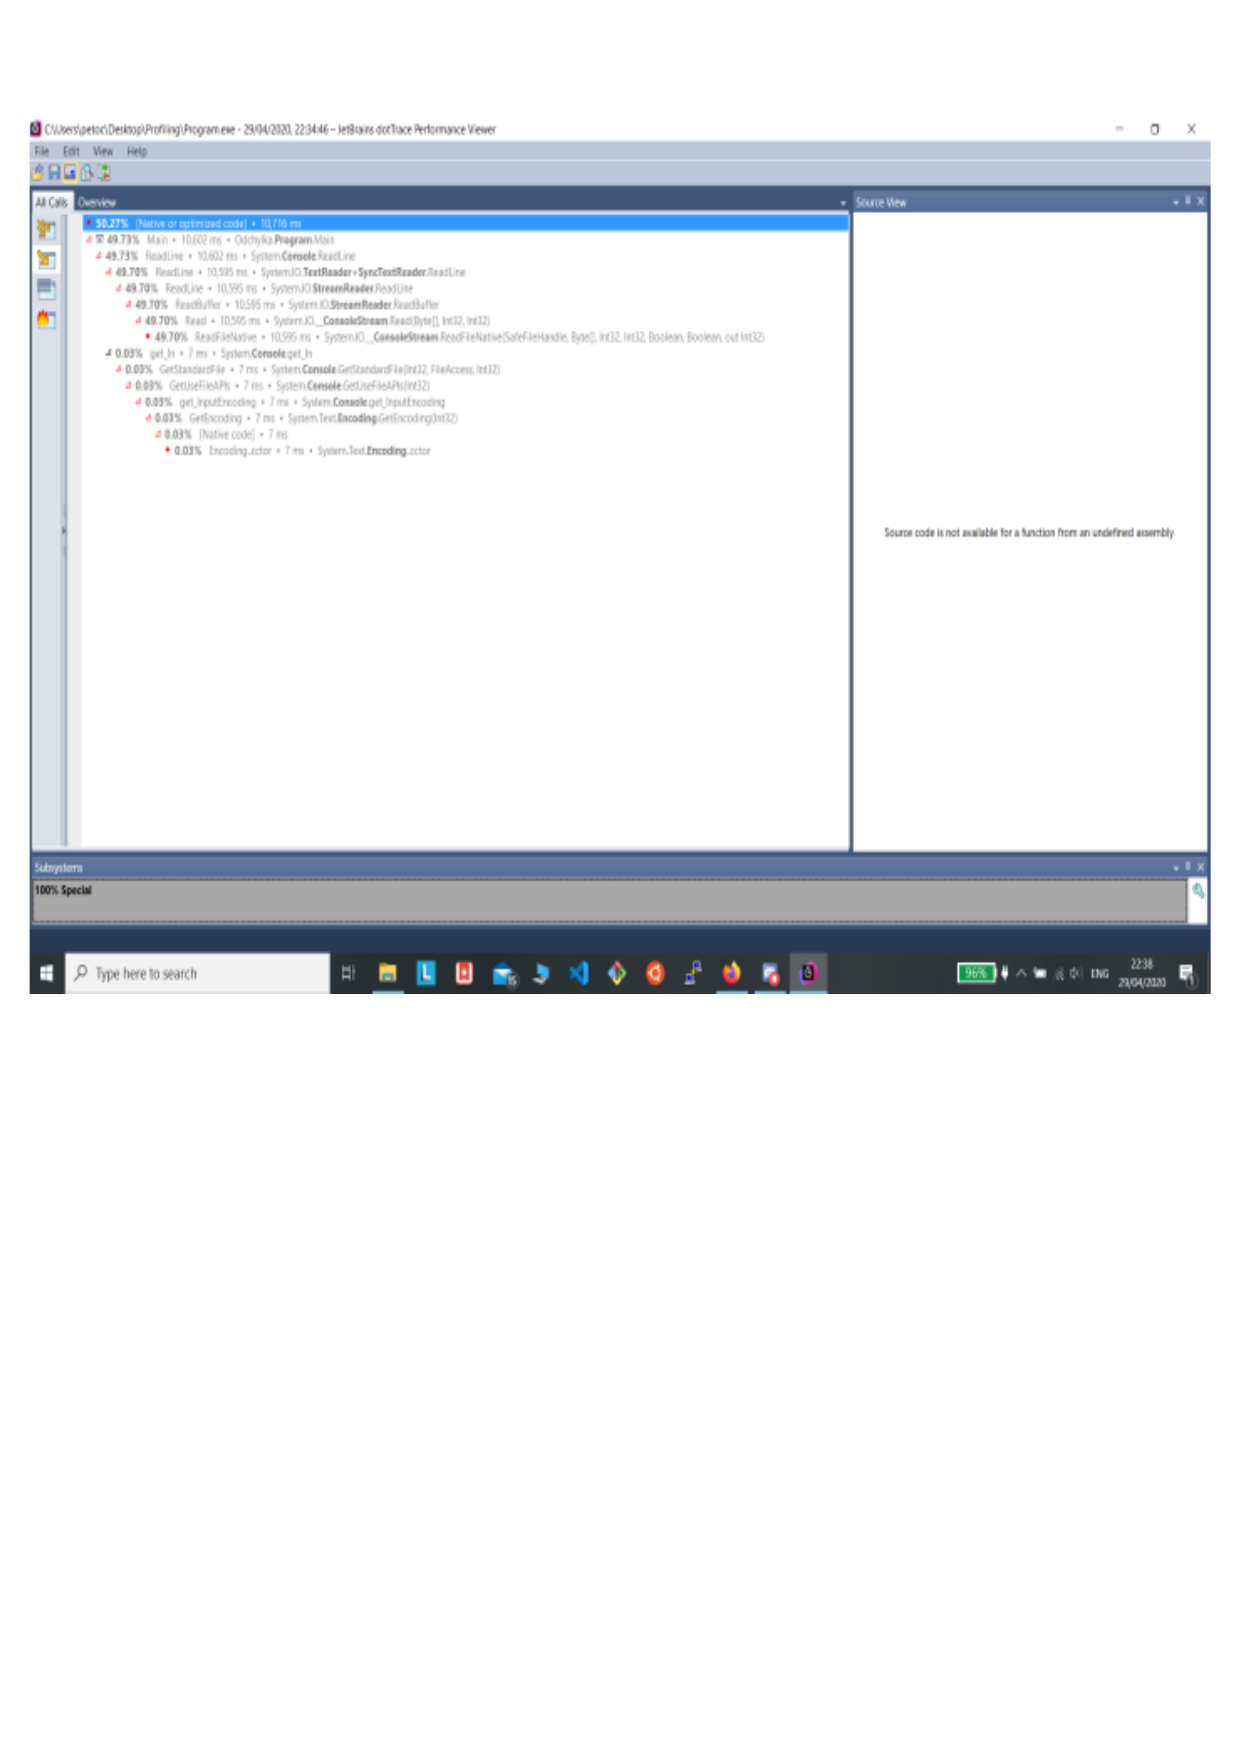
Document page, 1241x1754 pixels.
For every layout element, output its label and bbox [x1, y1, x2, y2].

picture [29, 118, 1211, 994]
